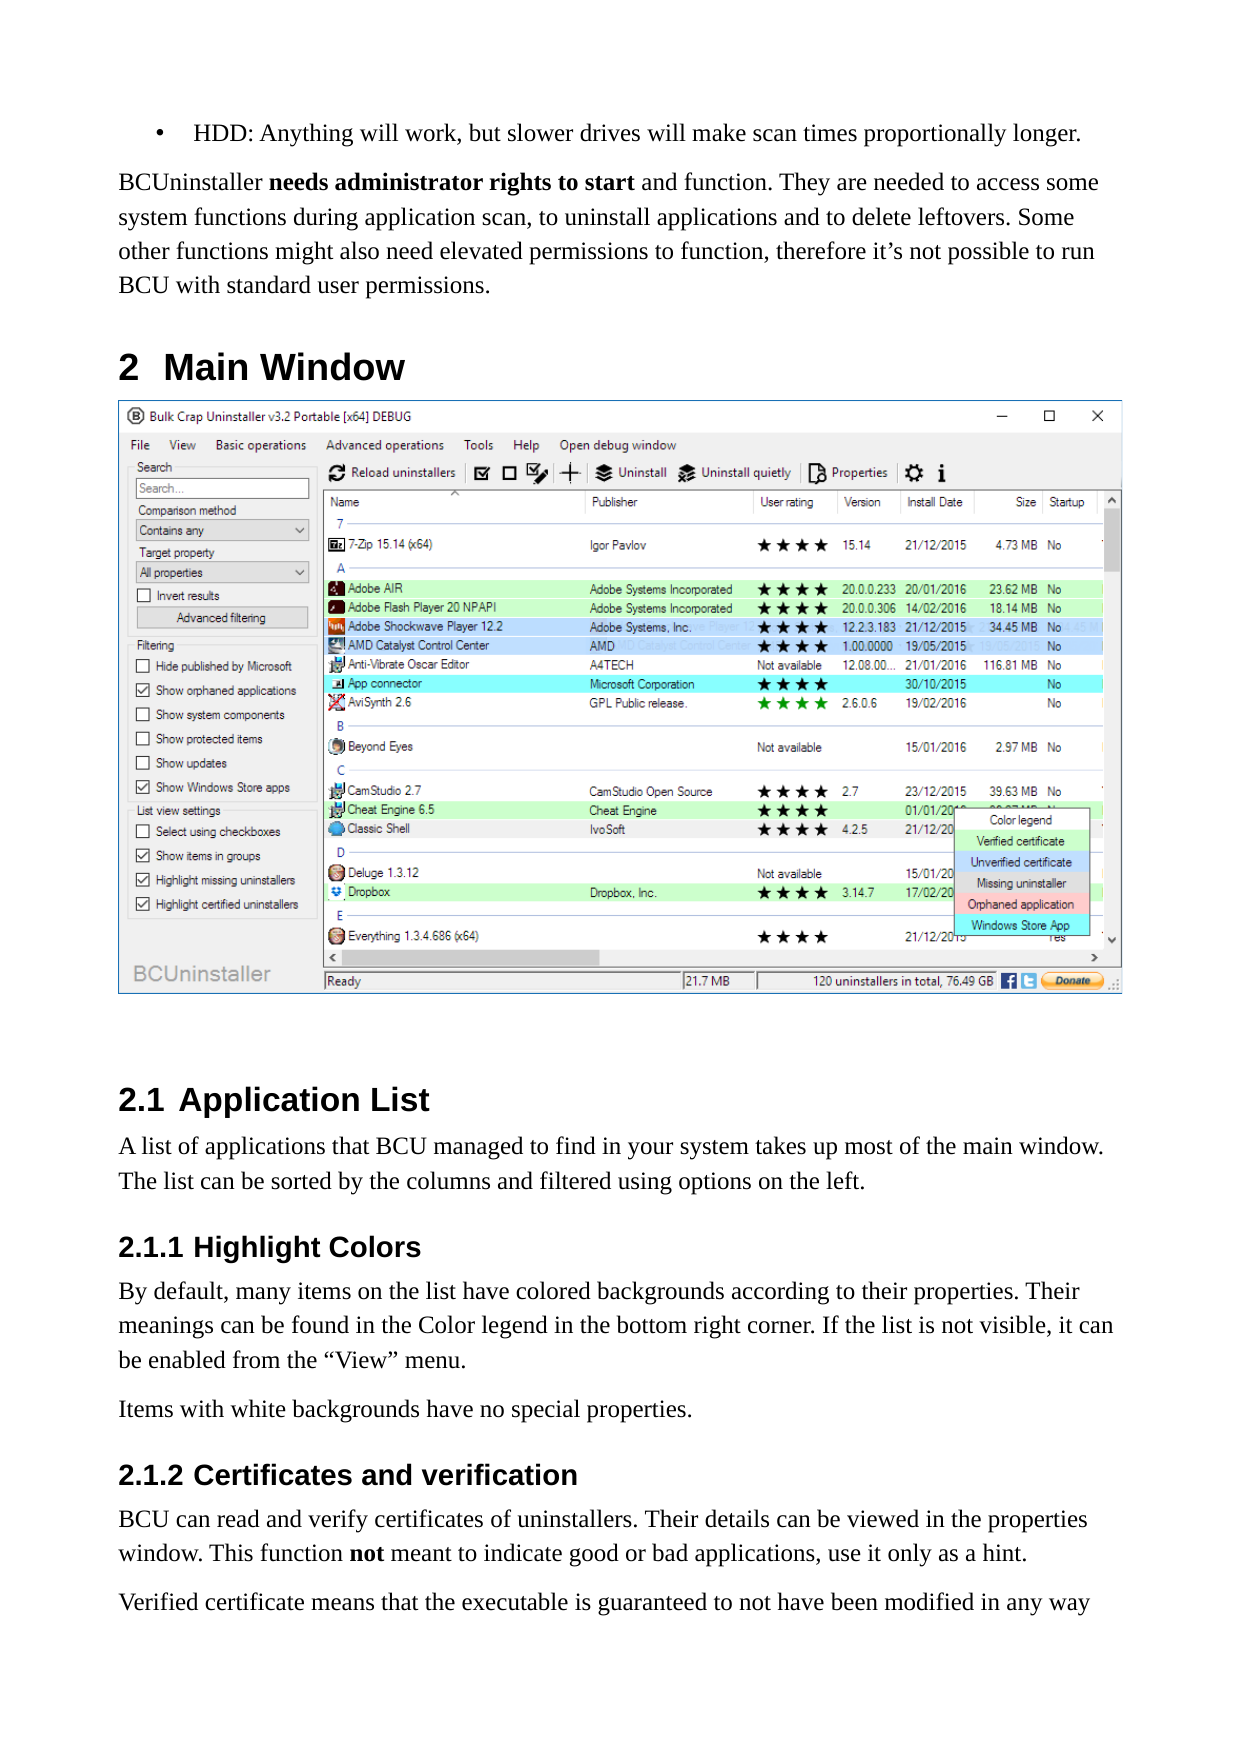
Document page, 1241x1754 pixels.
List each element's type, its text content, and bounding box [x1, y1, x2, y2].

text Items with white backgrounds have no special properties. [118, 1394, 1122, 1422]
subtitle Certificates and verification [118, 1457, 1122, 1491]
subtitle Highlight Colors [118, 1229, 1122, 1263]
text BCU can read and verify certificates of uninstallers. Their details can be viewed in the properties window. This function not meant to indicate good or bad applications, use it only as a hint. [118, 1504, 1122, 1567]
text A list of applications that BCU managed to find in your system takes up most of the main window. The list can be sorted by the columns and filtered using options on the left. [118, 1131, 1122, 1194]
text BCUninstaller needs administrator rights to start and function. They are needed to access some system functions during application scan, to uninstall applications and to delete leftovers. Some other functions might also need elevated permissions to function, therefore it’s not possible to run BCU with standard user permissions. [118, 167, 1122, 299]
subtitle Main Window [118, 345, 1122, 388]
text Verified certificate means that the executable is guaranteed to not have been modified in any way [118, 1587, 1122, 1616]
picture [118, 400, 1123, 994]
text By default, many items on the list have colored backgrounds according to their properties. Their meanings can be found in the Color legend in the bottom right corner. If the list is not visible, it can be enabled from the “View” menu. [118, 1276, 1122, 1373]
list HDD: Anything will work, but slower drives will make scan times proportionally longer. [156, 118, 1122, 147]
subtitle Application List [118, 1080, 1122, 1119]
